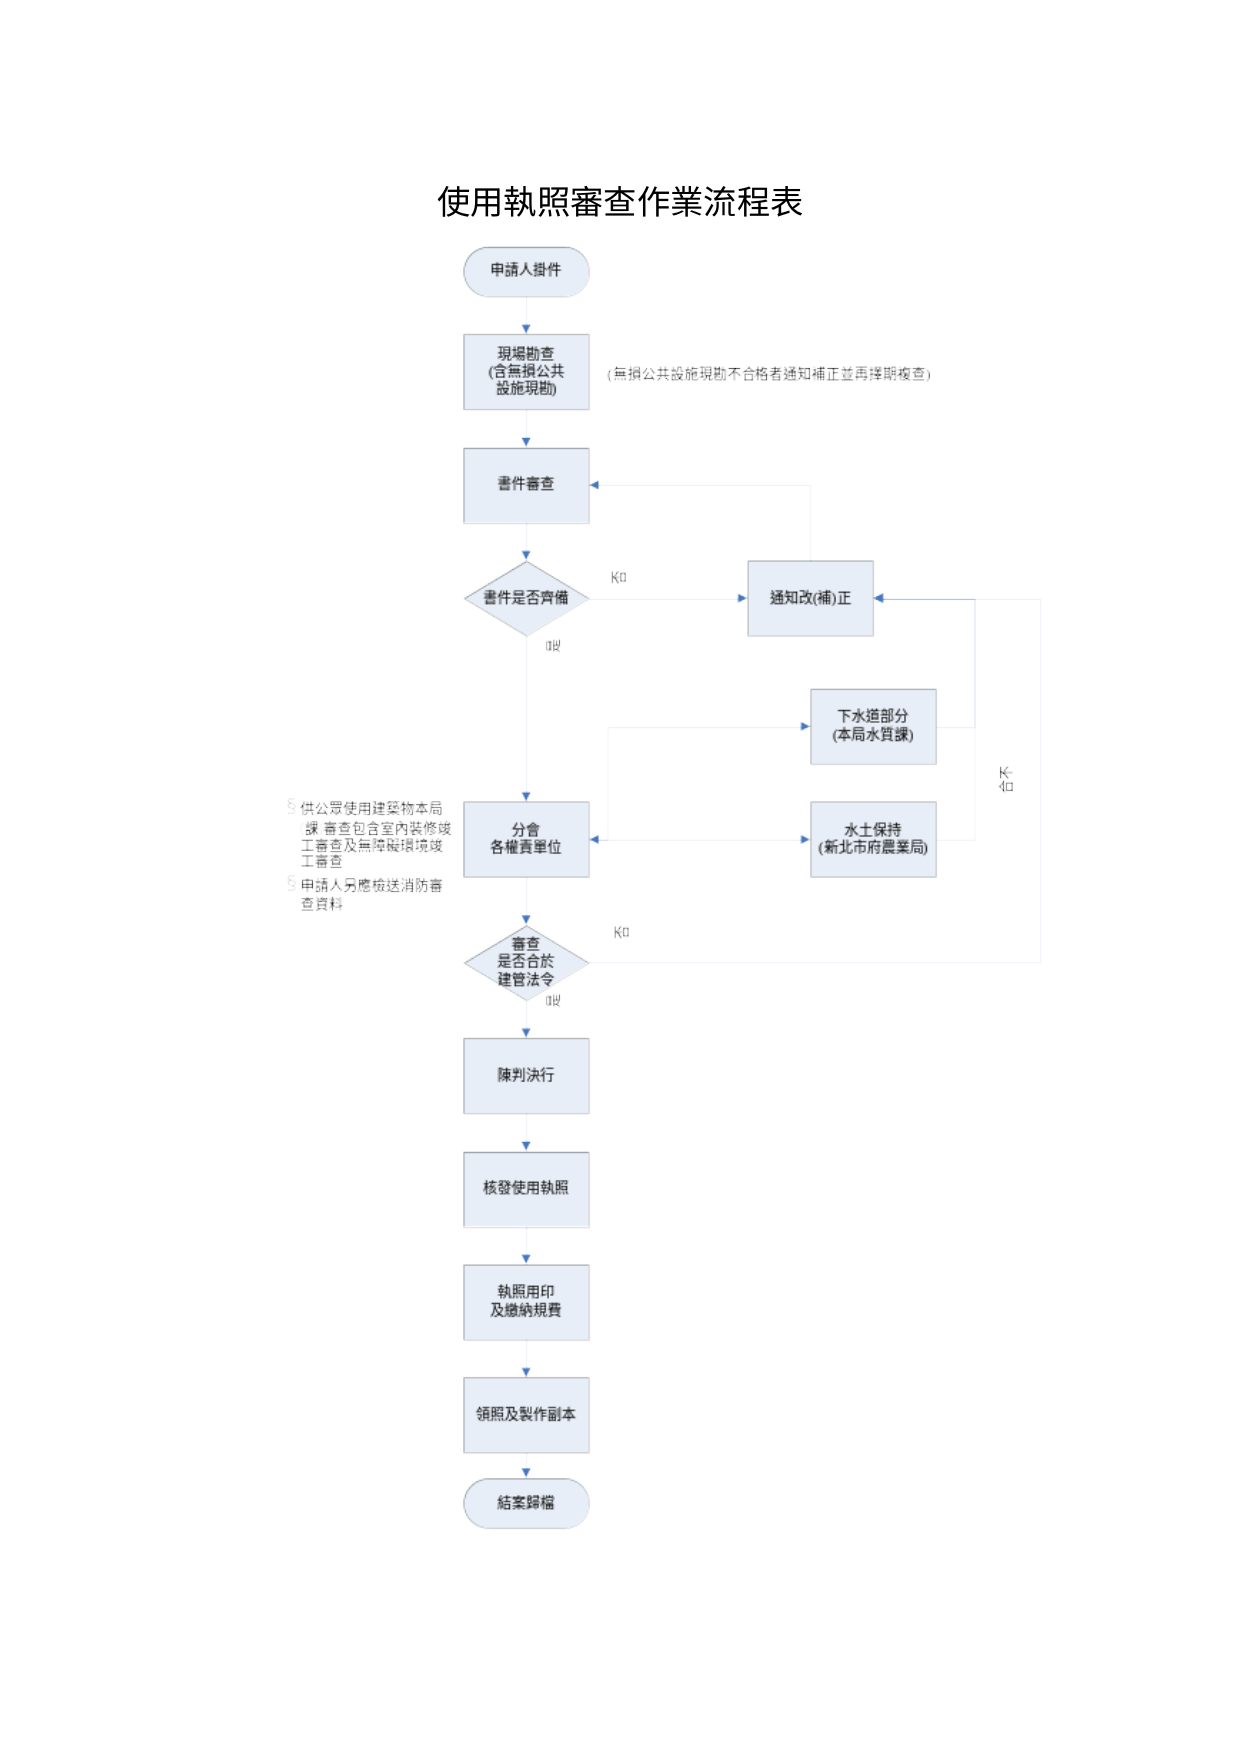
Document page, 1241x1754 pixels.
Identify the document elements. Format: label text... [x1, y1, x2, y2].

text 使用執照審查作業流程表 [187, 158, 1053, 221]
